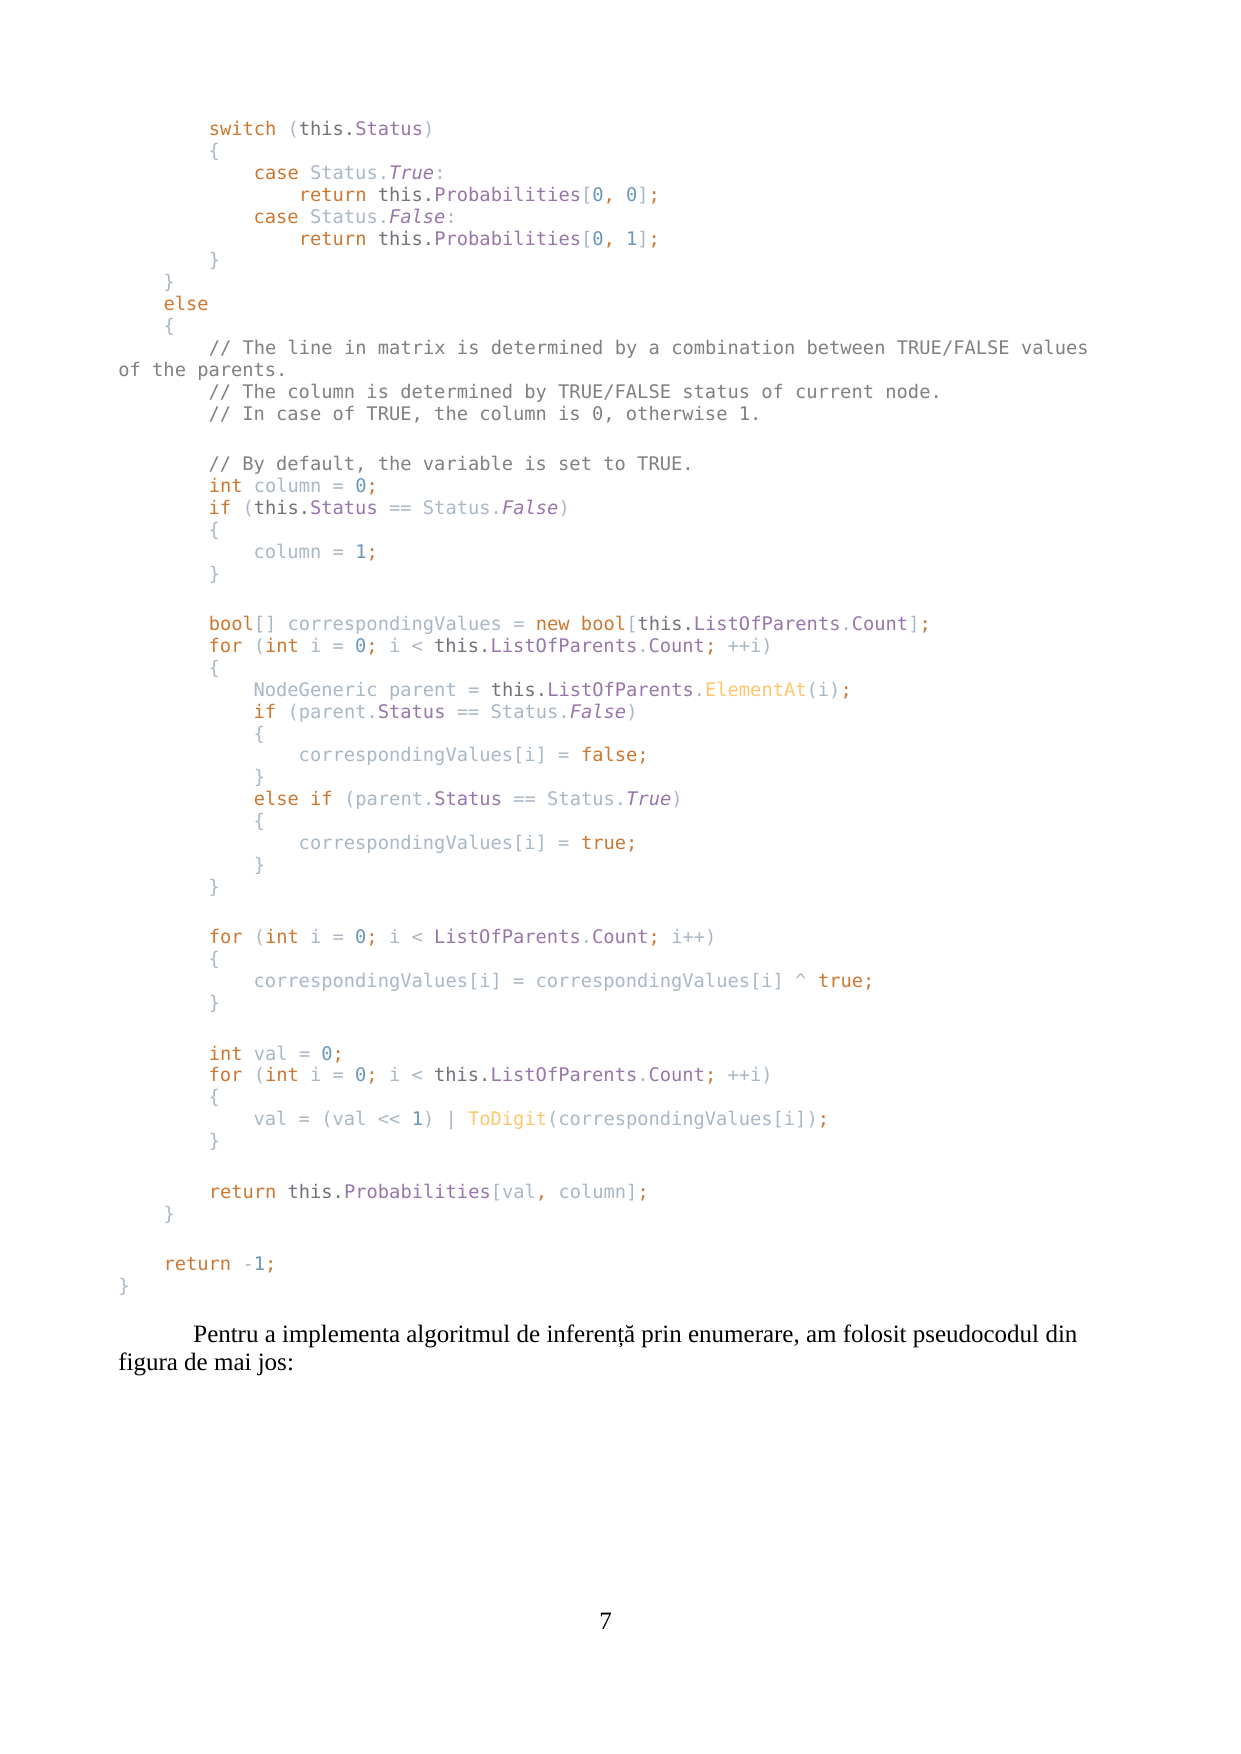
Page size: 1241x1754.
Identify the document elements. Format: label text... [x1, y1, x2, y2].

text switch (this.Status) { case Status.True: return this.Probabilities[0, 0]; case Status.False: return this.Probabilities[0, 1]; } } else { // The line in matrix is determined by a combination between TRUE/FALSE values of the parents. // The column is determined by TRUE/FALSE status of current node. // In case of TRUE, the column is 0, otherwise 1. // By default, the variable is set to TRUE. int column = 0; if (this.Status == Status.False) { column = 1; } bool[] correspondingValues = new bool[this.ListOfParents.Count]; for (int i = 0; i < this.ListOfParents.Count; ++i) { NodeGeneric parent = this.ListOfParents.ElementAt(i); if (parent.Status == Status.False) { correspondingValues[i] = false; } else if (parent.Status == Status.True) { correspondingValues[i] = true; } } for (int i = 0; i < ListOfParents.Count; i++) { correspondingValues[i] = correspondingValues[i] ^ true; } int val = 0; for (int i = 0; i < this.ListOfParents.Count; ++i) { val = (val << 1) | ToDigit(correspondingValues[i]); } return this.Probabilities[val, column]; } return -1; } [118, 118, 1093, 1297]
text Pentru a implementa algoritmul de inferență prin enumerare, am folosit pseudocodul din figura de mai jos: [118, 1319, 1093, 1376]
